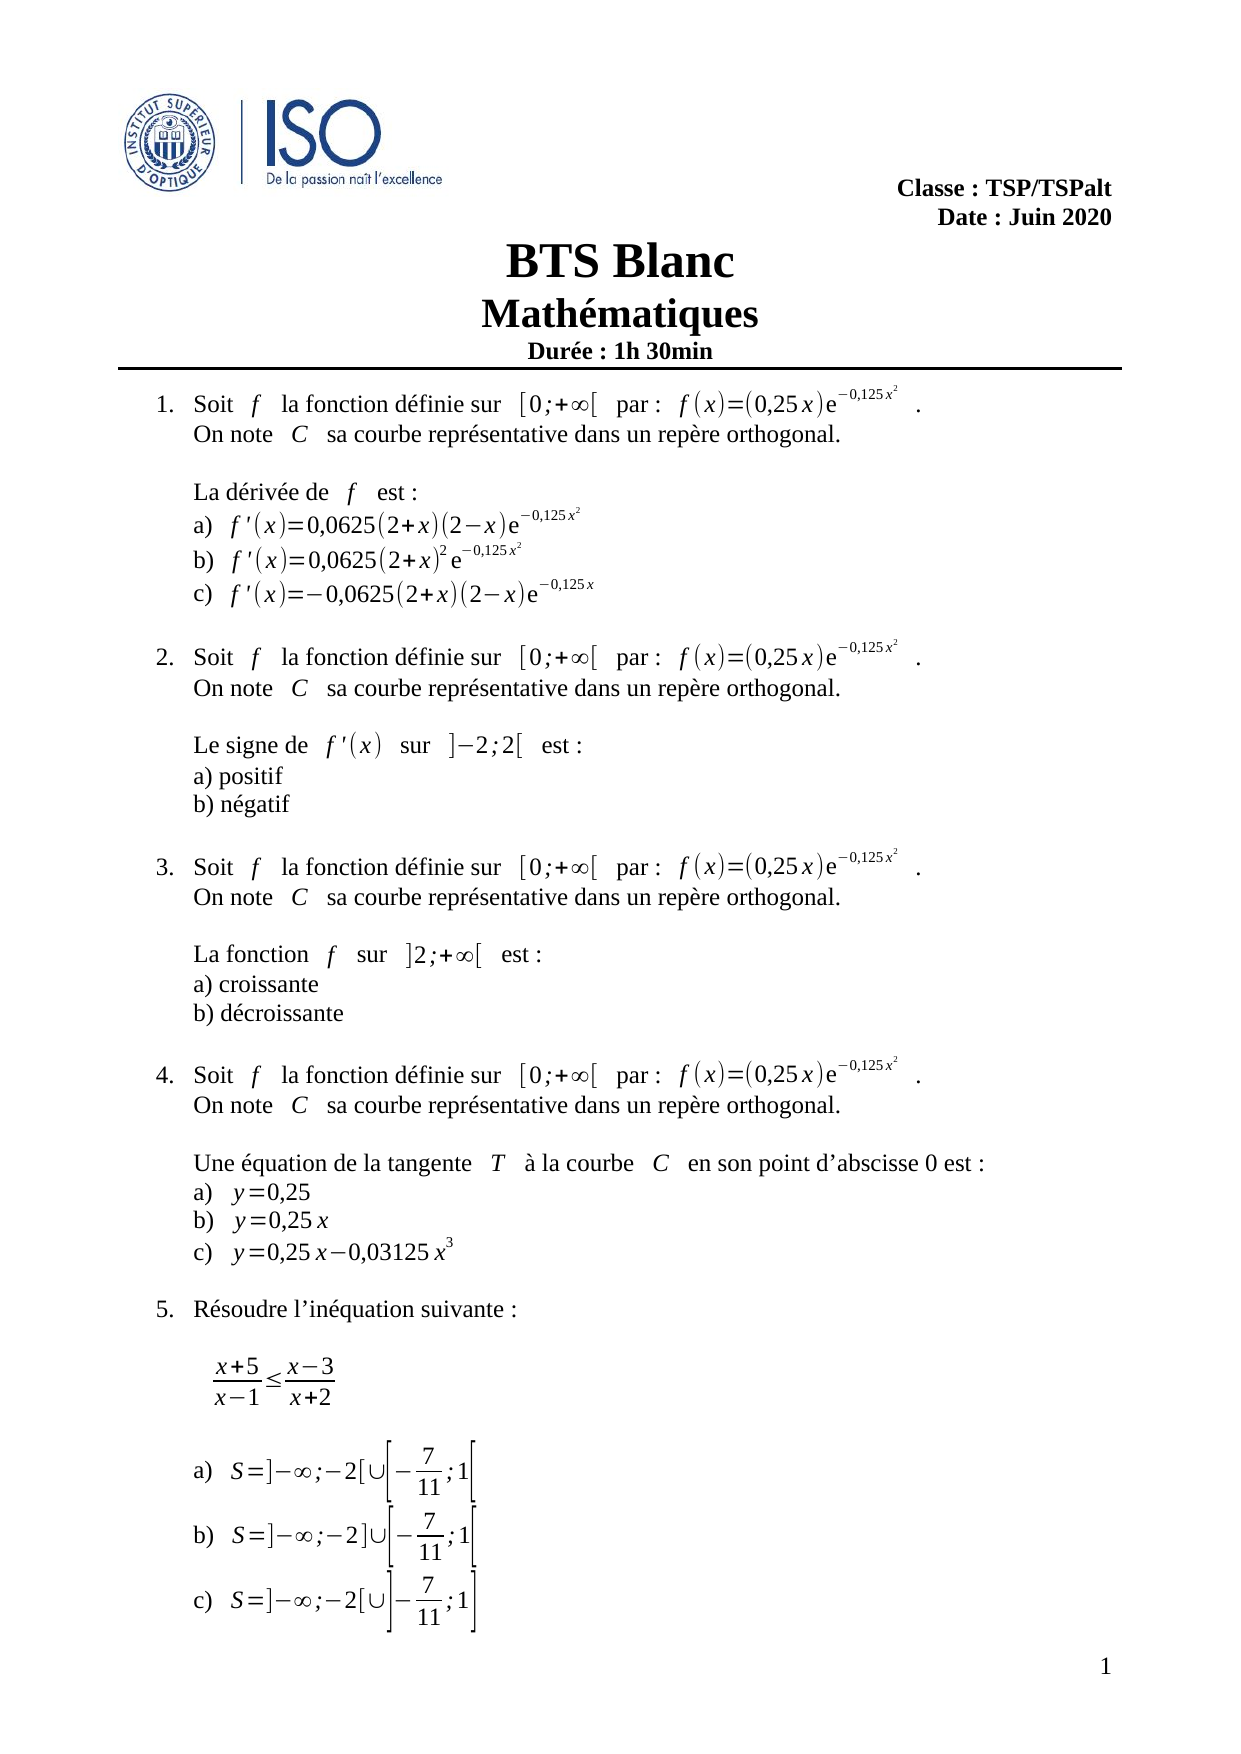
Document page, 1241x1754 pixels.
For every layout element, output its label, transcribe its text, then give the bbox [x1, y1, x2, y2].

list Une équation de la tangenteà la courbeen son point d’abscisse 0 est : [156, 1148, 1122, 1177]
list On notesa courbe représentative dans un repère orthogonal. [156, 673, 1122, 701]
list c) [156, 576, 1122, 609]
list c) [156, 1569, 1122, 1633]
list a) [156, 1177, 1122, 1205]
list Soitla fonction définie surpar :. [156, 638, 1122, 673]
list La dérivée deest : [156, 477, 1122, 506]
list Résoudre l’inéquation suivante : [156, 1294, 1122, 1323]
list Soitla fonction définie surpar :. [156, 847, 1122, 882]
text BTS Blanc [118, 231, 1122, 288]
list On notesa courbe représentative dans un repère orthogonal. [156, 1090, 1122, 1119]
picture [118, 88, 455, 197]
text Mathématiques [118, 288, 1122, 336]
list c) [156, 1234, 1122, 1265]
list Le signe desurest : [156, 730, 1122, 761]
list b) [156, 1504, 1122, 1569]
list a) [156, 506, 1122, 541]
list Soitla fonction définie surpar :. [156, 384, 1122, 419]
list b) [156, 1205, 1122, 1234]
list Soitla fonction définie surpar :. [156, 1055, 1122, 1090]
list On notesa courbe représentative dans un repère orthogonal. [156, 882, 1122, 911]
list a) [156, 1439, 1122, 1504]
list b) décroissante [156, 998, 1122, 1027]
list La fonctionsurest : [156, 939, 1122, 969]
list On notesa courbe représentative dans un repère orthogonal. [156, 419, 1122, 448]
list b) [156, 541, 1122, 576]
text Durée : 1h 30min [118, 336, 1122, 367]
list a) croissante [156, 969, 1122, 998]
list b) négatif [156, 789, 1122, 818]
list a) positif [156, 761, 1122, 789]
